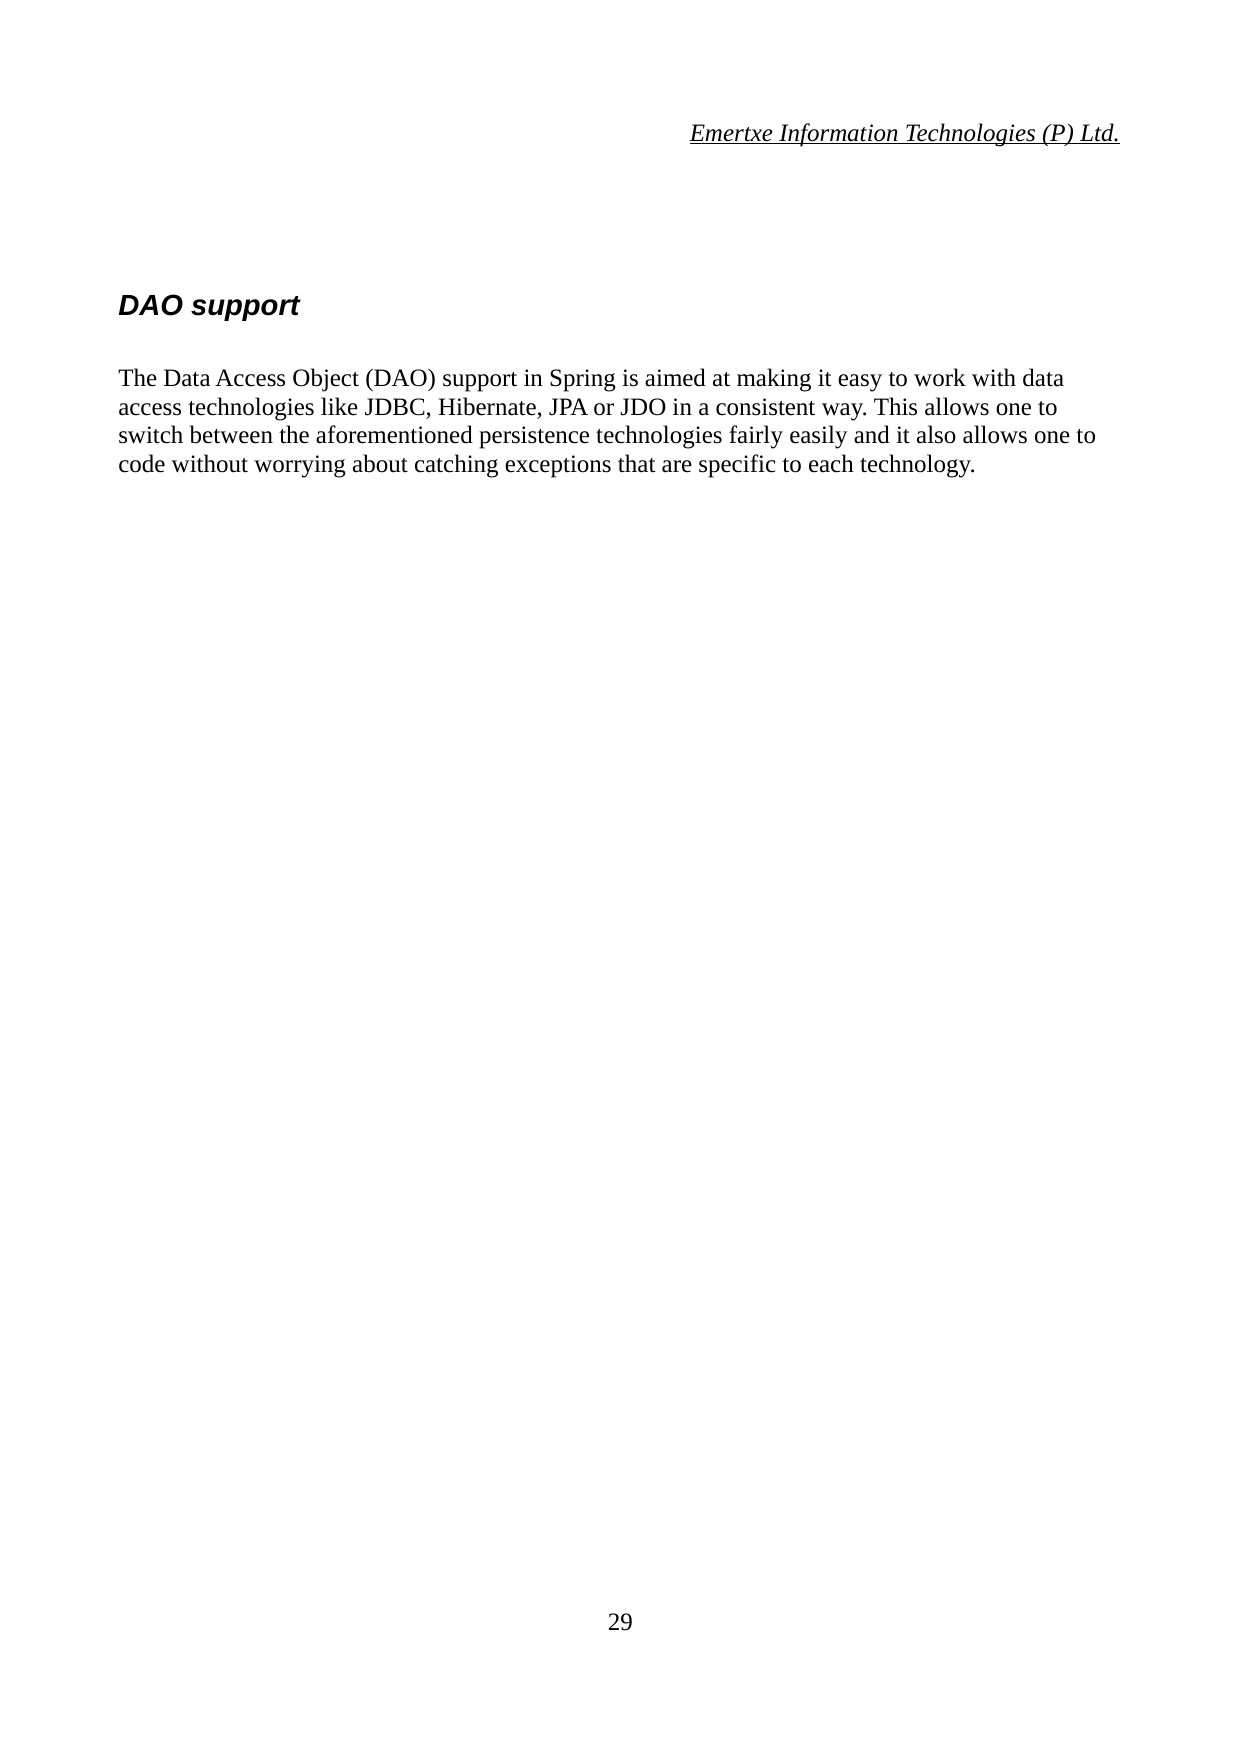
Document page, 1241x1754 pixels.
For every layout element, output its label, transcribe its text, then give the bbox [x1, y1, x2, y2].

subtitle DAO support [118, 288, 1122, 322]
text The Data Access Object (DAO) support in Spring is aimed at making it easy to work with data access technologies like JDBC, Hibernate, JPA or JDO in a consistent way. This allows one to switch between the aforementioned persistence technologies fairly easily and it also allows one to code without worrying about catching exceptions that are specific to each technology. [118, 363, 1122, 478]
